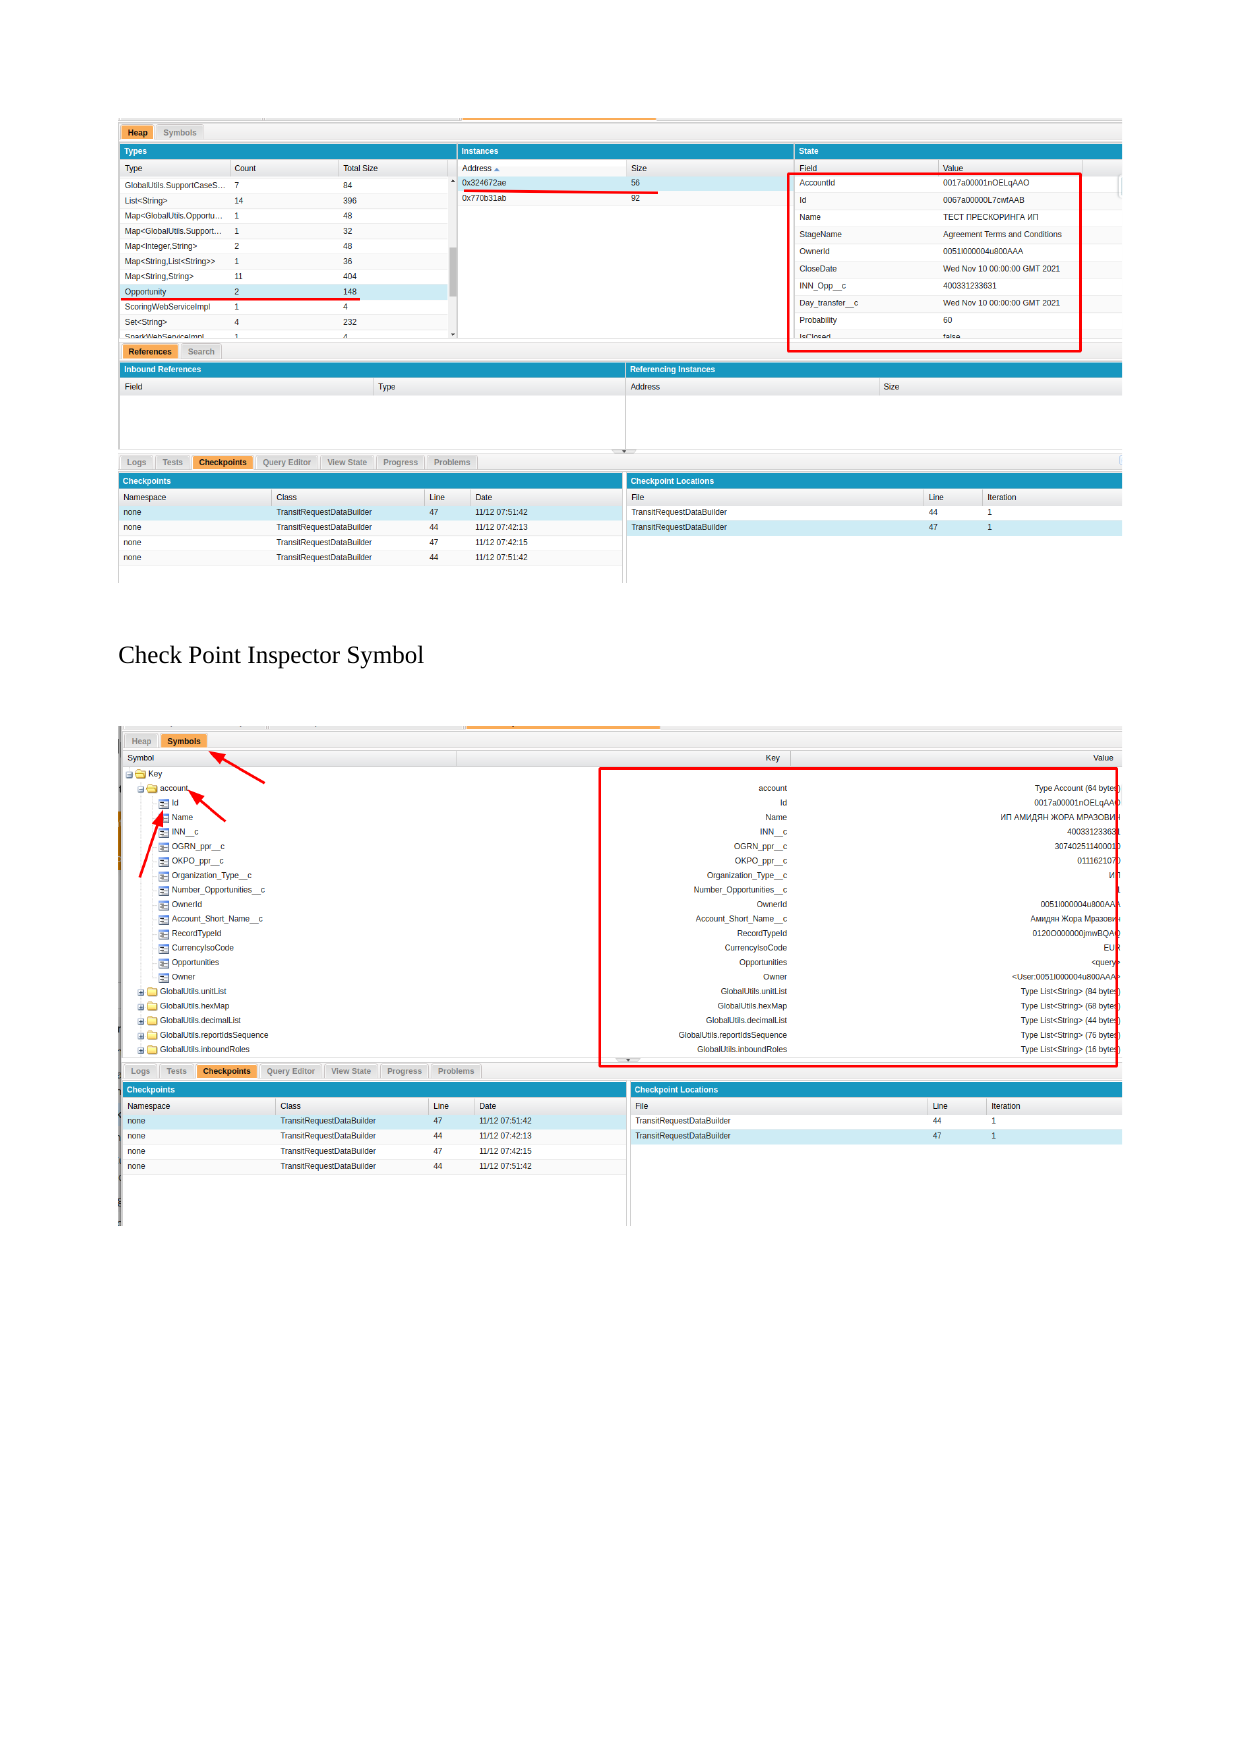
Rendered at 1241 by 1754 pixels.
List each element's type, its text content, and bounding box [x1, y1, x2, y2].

picture [118, 118, 1123, 583]
picture [118, 726, 1123, 1226]
text Check Point Inspector Symbol [118, 640, 1122, 669]
